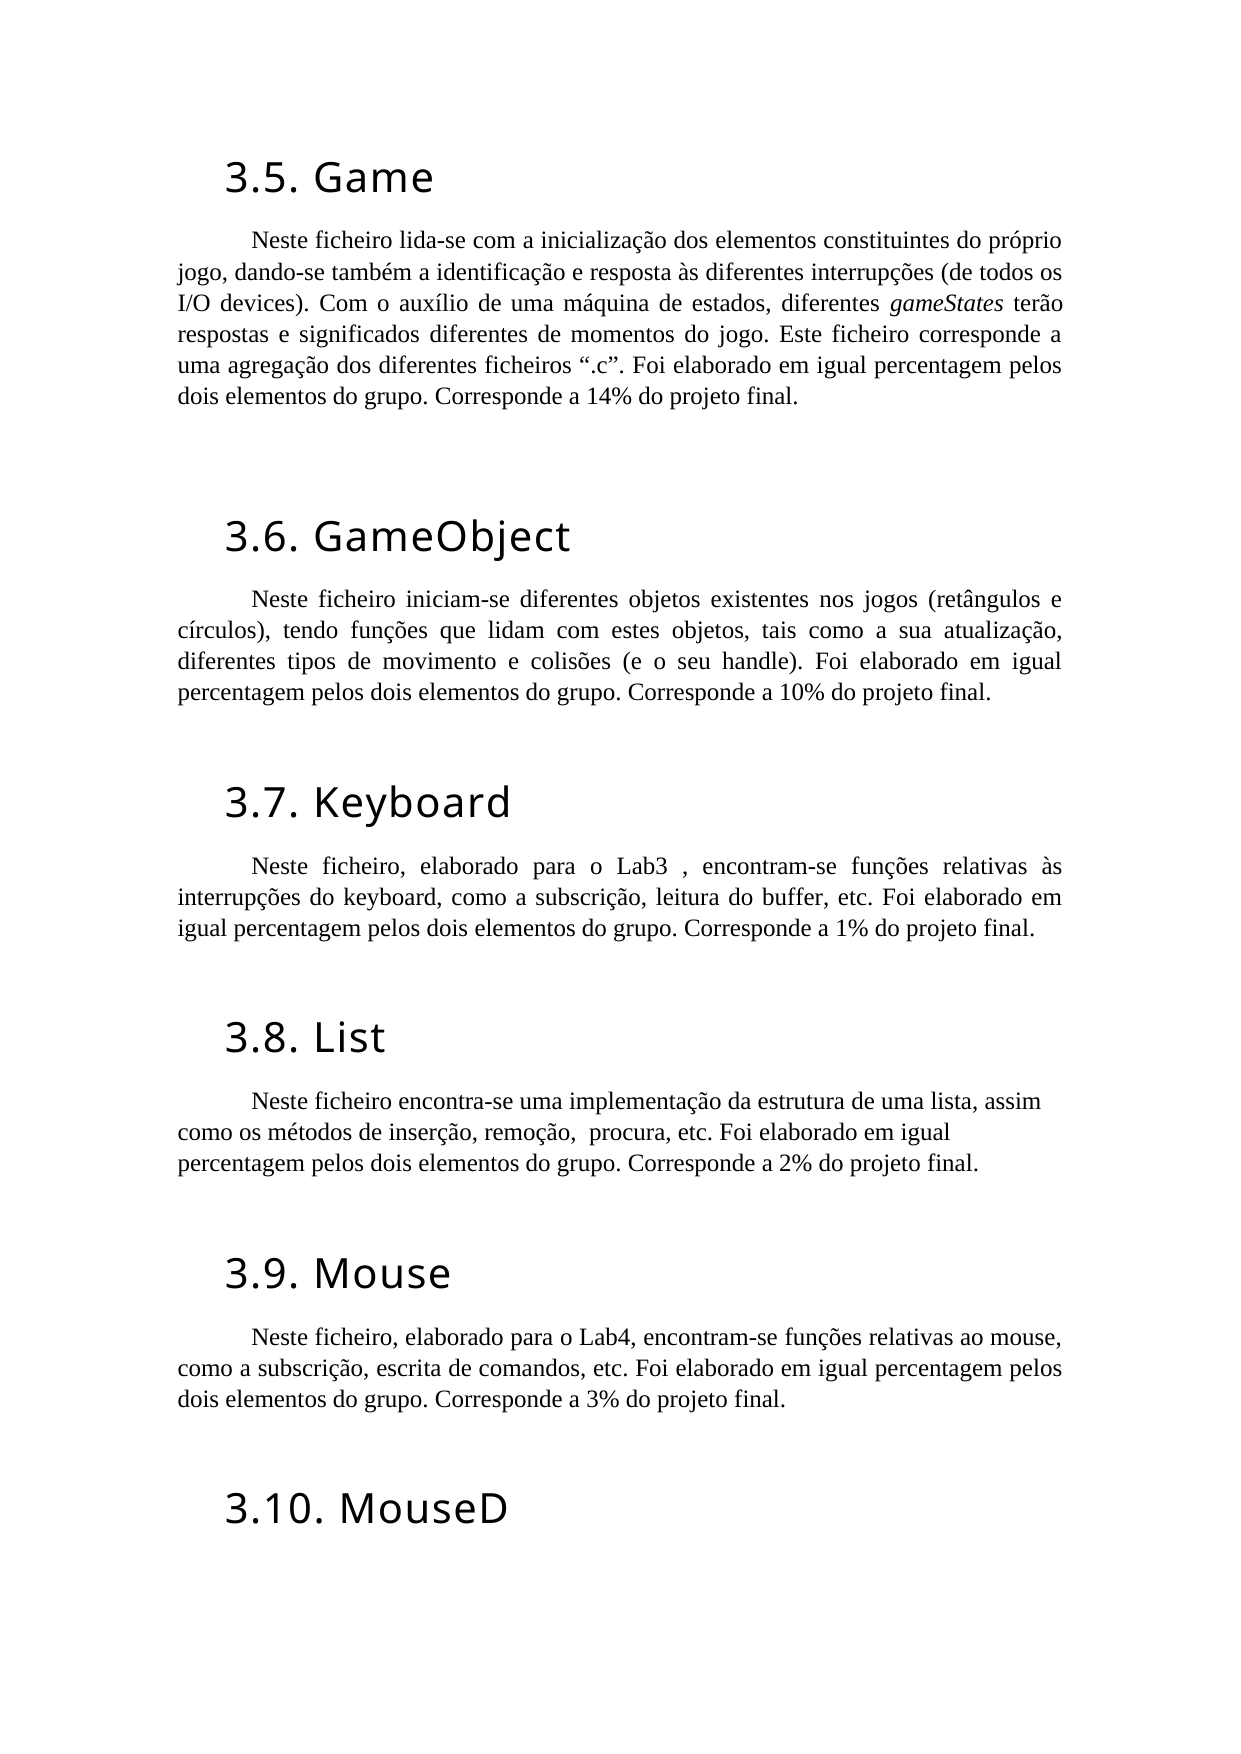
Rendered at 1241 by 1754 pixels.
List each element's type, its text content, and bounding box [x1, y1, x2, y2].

subtitle 3.8. List [177, 1008, 1063, 1065]
text Neste ficheiro, elaborado para o Lab3 , encontram-se funções relativas às interrupções do keyboard, como a subscrição, leitura do buffer, etc. Foi elaborado em igual percentagem pelos dois elementos do grupo. Corresponde a 1% do projeto final. [177, 851, 1063, 942]
text Neste ficheiro lida-se com a inicialização dos elementos constituintes do próprio jogo, dando-se também a identificação e resposta às diferentes interrupções (de todos os I/O devices). Com o auxílio de uma máquina de estados, diferentes gameStates terão respostas e significados diferentes de momentos do jogo. Este ficheiro corresponde a uma agregação dos diferentes ficheiros “.c”. Foi elaborado em igual percentagem pelos dois elementos do grupo. Corresponde a 14% do projeto final. [177, 226, 1063, 409]
subtitle 3.9. Mouse [177, 1244, 1063, 1300]
subtitle 3.5. Game [177, 148, 1063, 204]
subtitle 3.6. GameObject [177, 506, 1063, 563]
text Neste ficheiro, elaborado para o Lab4, encontram-se funções relativas ao mouse, como a subscrição, escrita de comandos, etc. Foi elaborado em igual percentagem pelos dois elementos do grupo. Corresponde a 3% do projeto final. [177, 1322, 1063, 1412]
subtitle 3.7. Keyboard [177, 773, 1063, 829]
text Neste ficheiro encontra-se uma implementação da estrutura de uma lista, assim como os métodos de inserção, remoção, procura, etc. Foi elaborado em igual percentagem pelos dois elementos do grupo. Corresponde a 2% do projeto final. [177, 1086, 1063, 1177]
text Neste ficheiro iniciam-se diferentes objetos existentes nos jogos (retângulos e círculos), tendo funções que lidam com estes objetos, tais como a sua atualização, diferentes tipos de movimento e colisões (e o seu handle). Foi elaborado em igual percentagem pelos dois elementos do grupo. Corresponde a 10% do projeto final. [177, 584, 1063, 706]
subtitle 3.10. MouseD [177, 1479, 1063, 1536]
